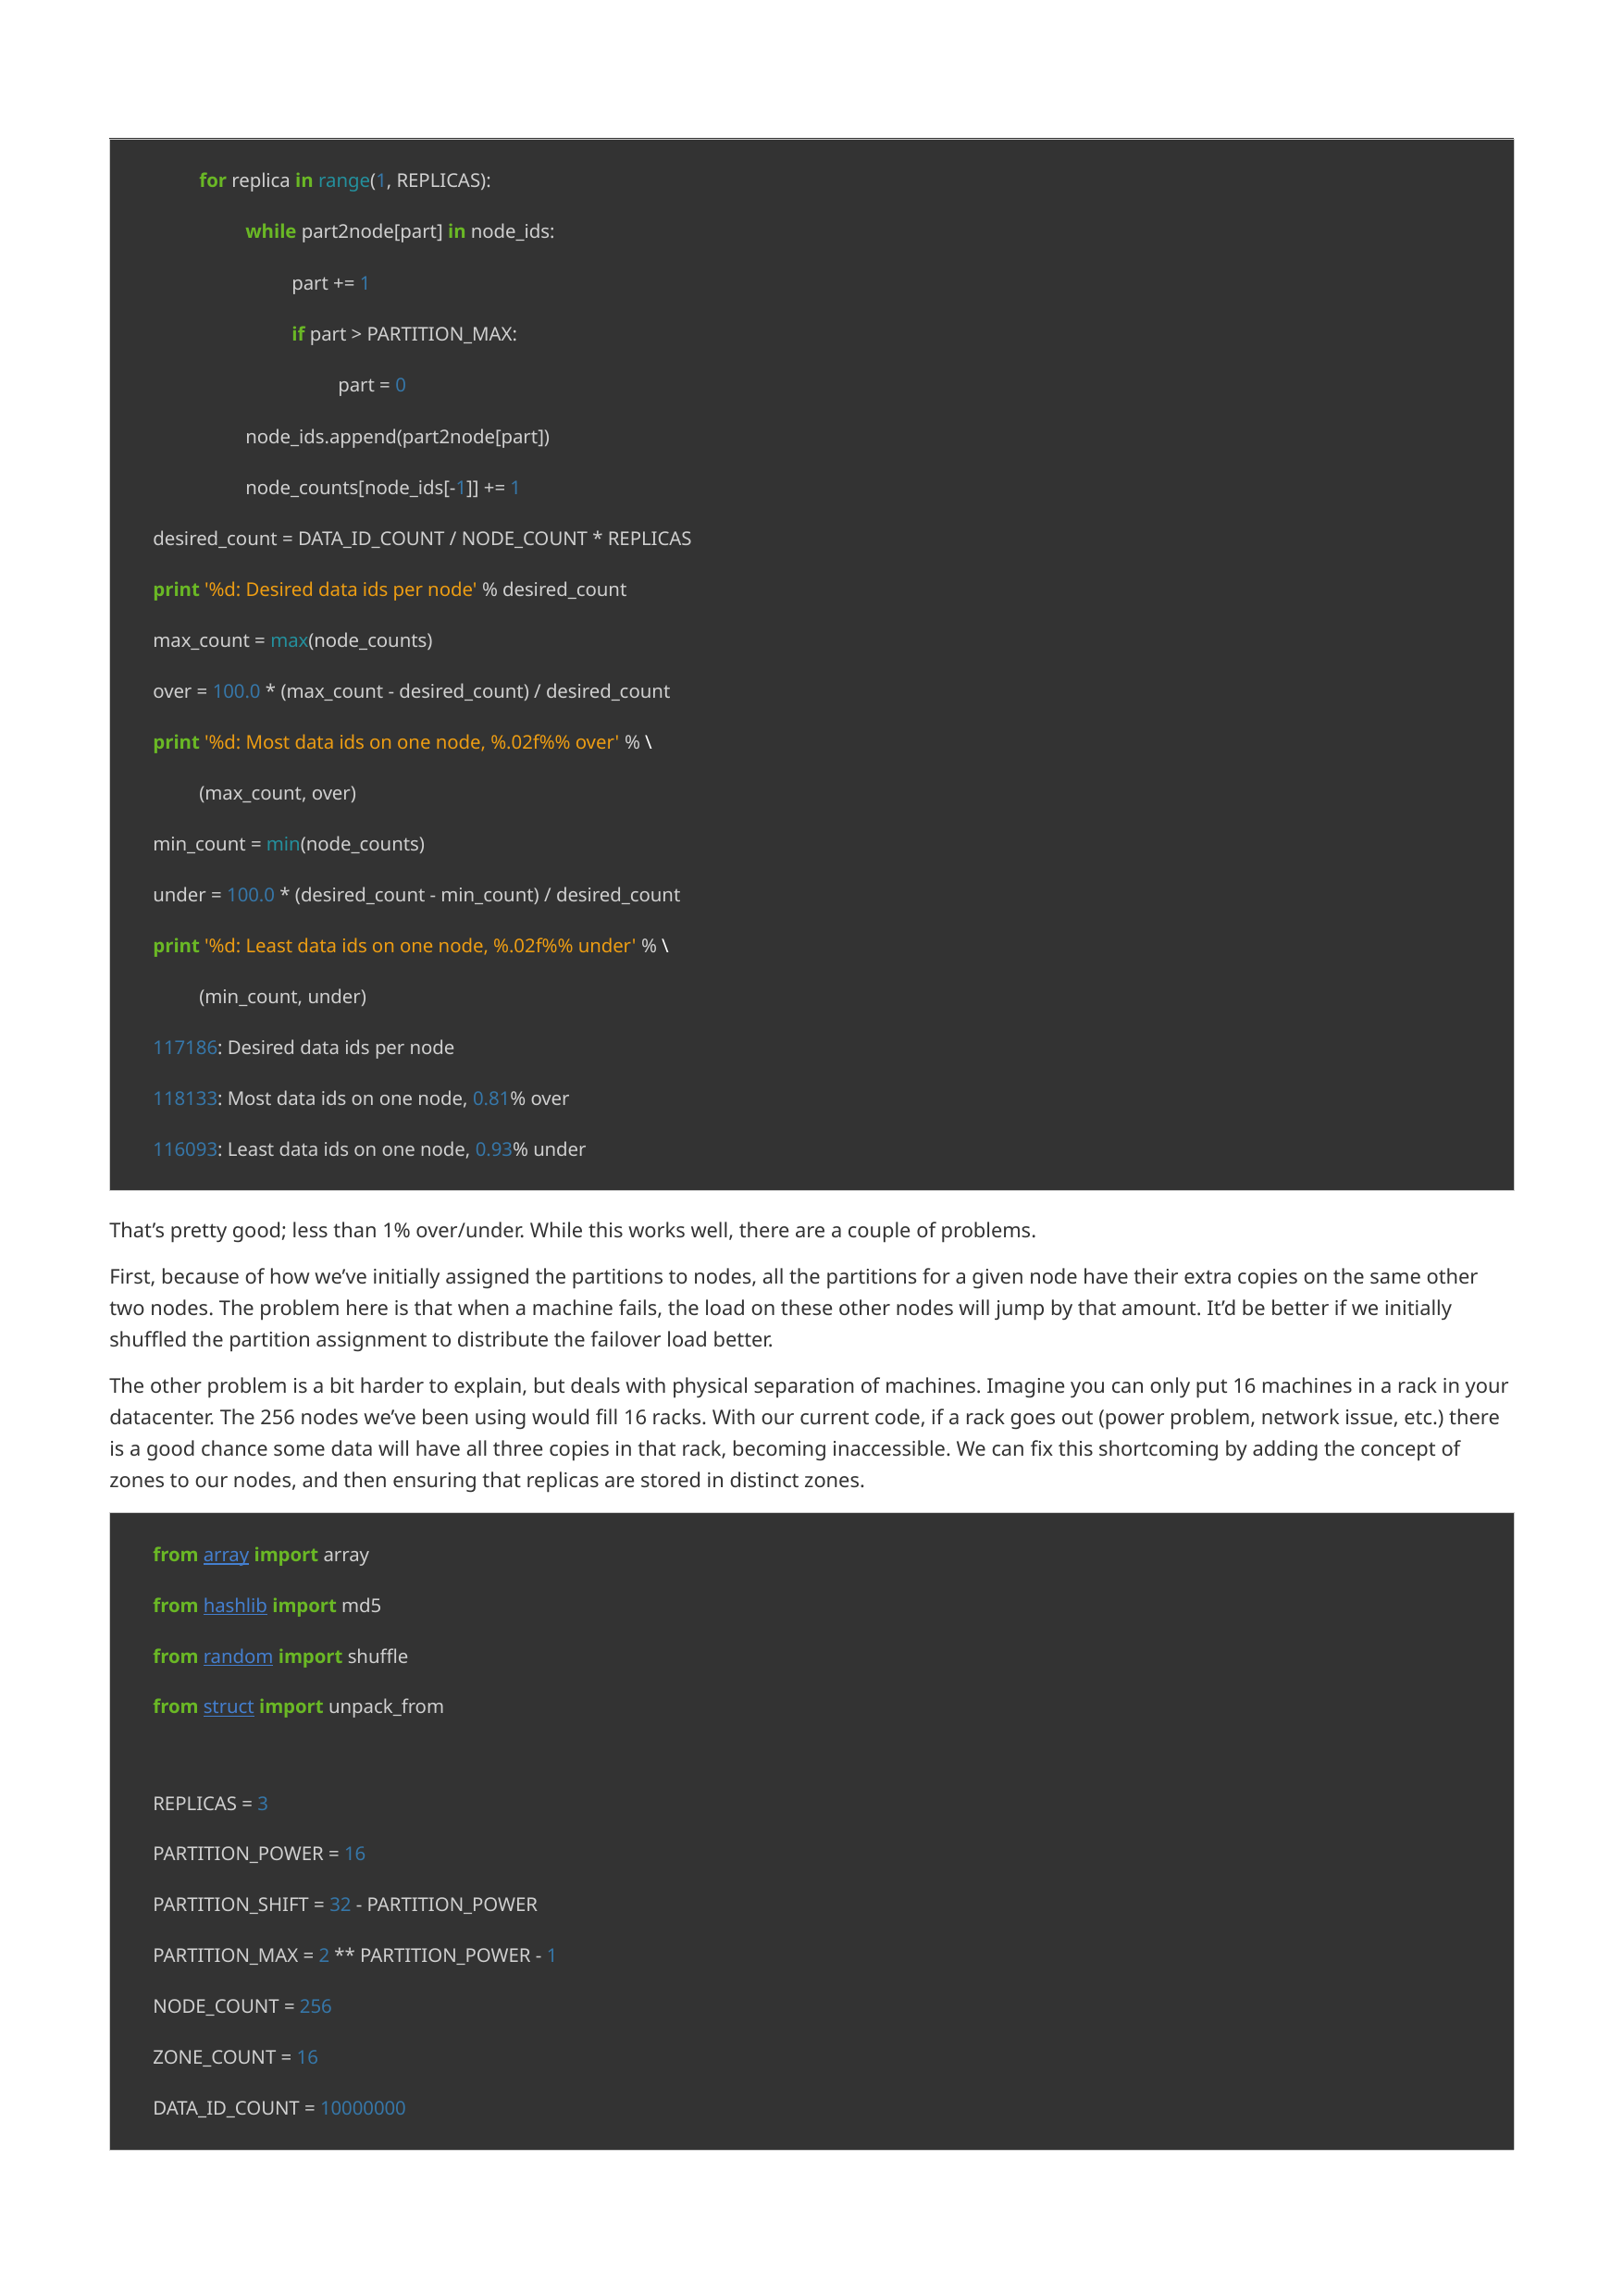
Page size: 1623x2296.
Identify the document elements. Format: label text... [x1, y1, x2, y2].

text min_count = min(node_counts) [110, 801, 1514, 852]
text PARTITION_MAX = 2 ** PARTITION_POWER - 1 [110, 1913, 1514, 1964]
text print '%d: Desired data ids per node' % desired_count [110, 548, 1514, 598]
text max_count = max(node_counts) [110, 598, 1514, 649]
text 117186: Desired data ids per node [110, 1005, 1514, 1056]
text PARTITION_SHIFT = 32 - PARTITION_POWER [110, 1863, 1514, 1913]
text if part > PARTITION_MAX: [110, 292, 1514, 343]
text over = 100.0 * (max_count - desired_count) / desired_count [110, 649, 1514, 700]
text (min_count, under) [110, 954, 1514, 1005]
text ZONE_COUNT = 16 [110, 2015, 1514, 2066]
text part = 0 [110, 343, 1514, 394]
text node_ids.append(part2node[part]) [110, 394, 1514, 445]
text First, because of how we’ve initially assigned the partitions to nodes, all the partitions for a given node have their extra copies on the same other two nodes. The problem here is that when a machine fails, the load on these other nodes will jump by that amount. It’d be better if we initially shuffled the partition assignment to distribute the failover load better. [109, 1262, 1514, 1353]
text from random import shuffle [110, 1614, 1514, 1665]
text 118133: Most data ids on one node, 0.81% over [110, 1056, 1514, 1107]
text under = 100.0 * (desired_count - min_count) / desired_count [110, 852, 1514, 903]
text from hashlib import md5 [110, 1563, 1514, 1614]
text PARTITION_POWER = 16 [110, 1812, 1514, 1863]
text node_counts[node_ids[-1]] += 1 [110, 445, 1514, 497]
text part += 1 [110, 241, 1514, 292]
text That’s pretty good; less than 1% over/under. While this works well, there are a couple of problems. [109, 1216, 1514, 1244]
text while part2node[part] in node_ids: [110, 190, 1514, 241]
text desired_count = DATA_ID_COUNT / NODE_COUNT * REPLICAS [110, 497, 1514, 548]
text from struct import unpack_from [110, 1665, 1514, 1716]
text REPLICAS = 3 [110, 1761, 1514, 1812]
text for replica in range(1, REPLICAS): [110, 140, 1514, 190]
text print '%d: Most data ids on one node, %.02f%% over' % \ [110, 700, 1514, 751]
text print '%d: Least data ids on one node, %.02f%% under' % \ [110, 903, 1514, 954]
text NODE_COUNT = 256 [110, 1964, 1514, 2015]
text 116093: Least data ids on one node, 0.93% under [110, 1107, 1514, 1190]
text DATA_ID_COUNT = 10000000 [110, 2066, 1514, 2150]
text (max_count, over) [110, 751, 1514, 801]
text The other problem is a bit harder to explain, but deals with physical separation of machines. Imagine you can only put 16 machines in a rack in your datacenter. The 256 nodes we’ve been using would fill 16 racks. With our current code, if a rack goes out (power problem, network issue, etc.) there is a good chance some data will have all three copies in that rack, becoming inaccessible. We can fix this shortcoming by adding the concept of zones to our nodes, and then ensuring that replicas are stored in distinct zones. [109, 1371, 1514, 1494]
text from array import array [110, 1513, 1514, 1563]
